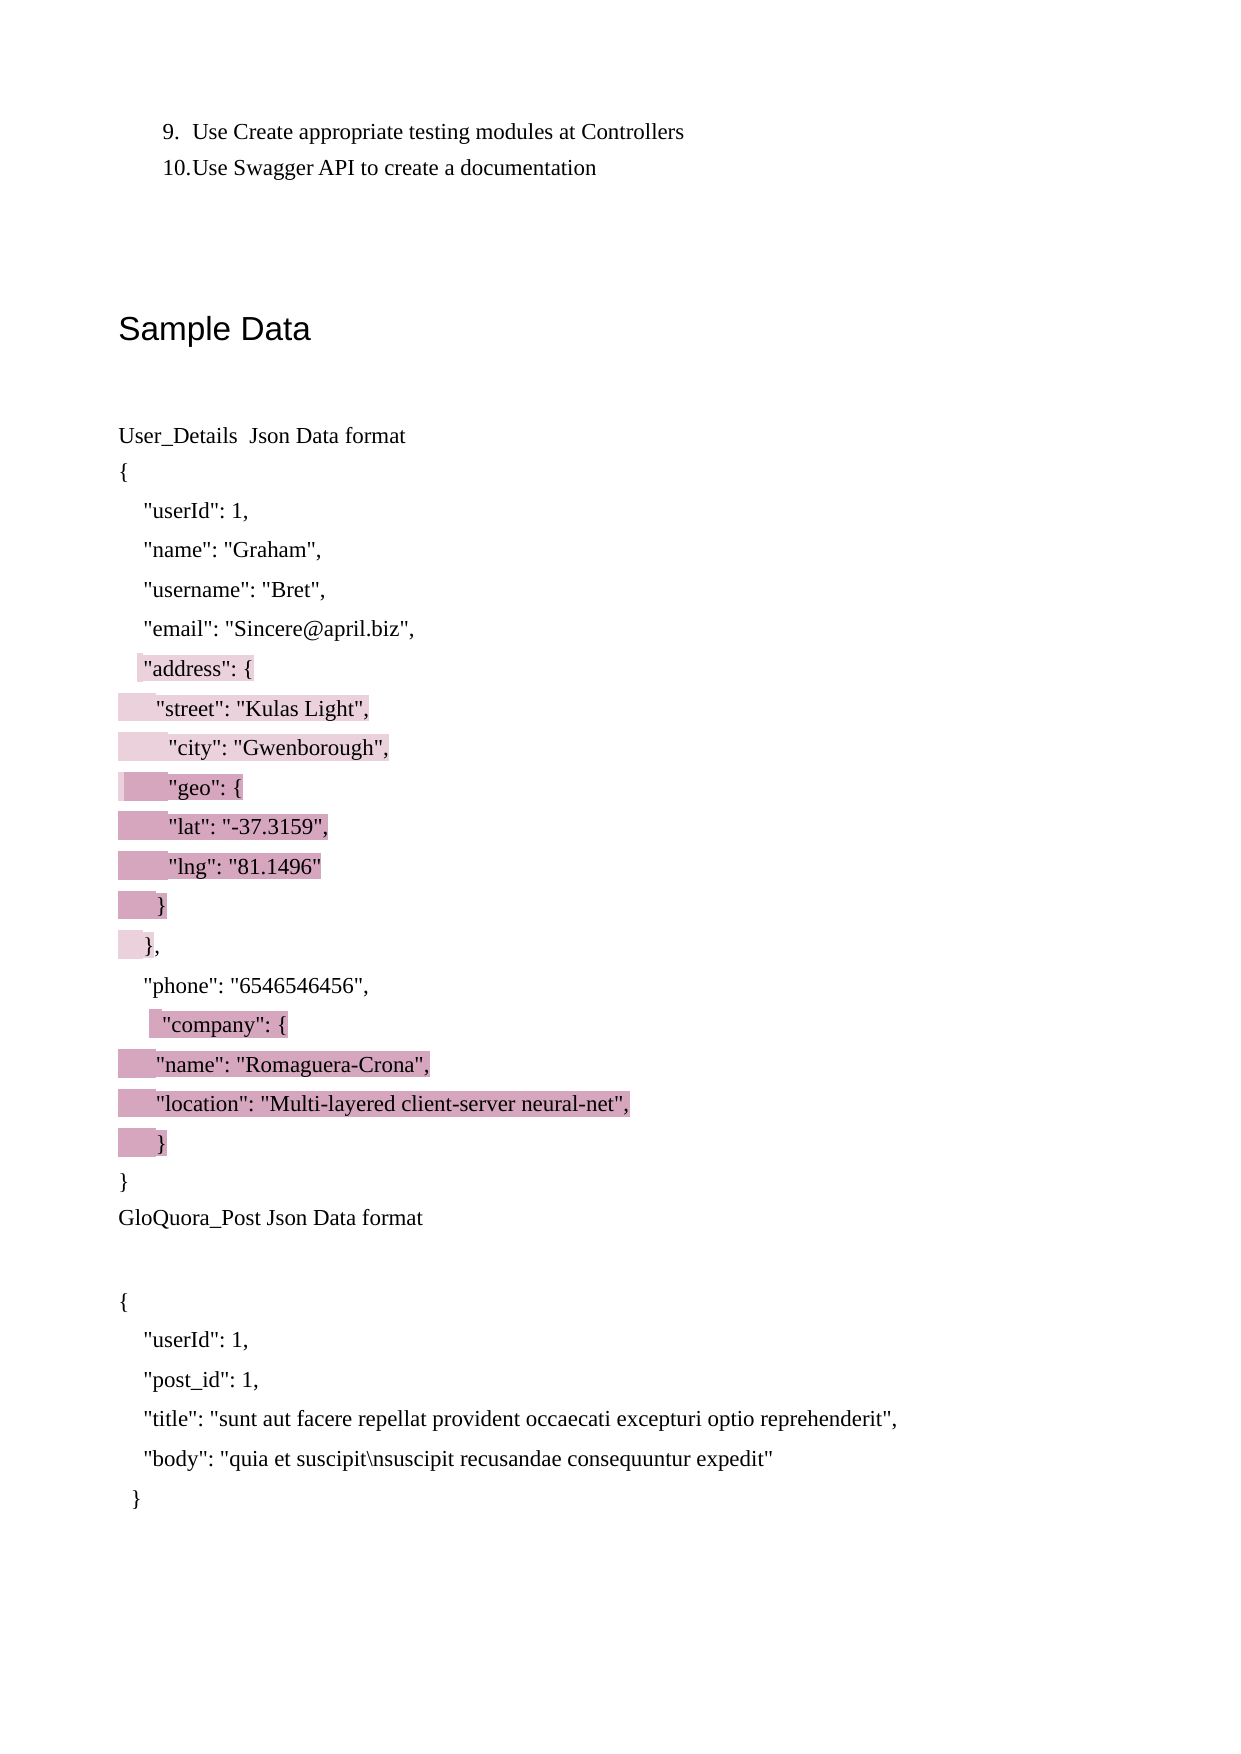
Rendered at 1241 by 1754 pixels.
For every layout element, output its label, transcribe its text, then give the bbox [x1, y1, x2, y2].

text } [118, 1128, 1122, 1157]
text "location": "Multi-layered client-server neural-net", [118, 1088, 1122, 1117]
text } [118, 891, 1122, 919]
text User_Details Json Data format [118, 422, 1122, 448]
list Use Swagger API to create a documentation [162, 154, 1122, 181]
text }, [118, 930, 1122, 959]
text "lat": "-37.3159", [118, 811, 1122, 840]
text "body": "quia et suscipit\nsuscipit recusandae consequuntur expedit" [118, 1443, 1122, 1472]
text "username": "Bret", [118, 574, 1122, 603]
text { [118, 1288, 1122, 1314]
text "name": "Romaguera-Crona", [118, 1049, 1122, 1078]
list Use Create appropriate testing modules at Controllers [162, 118, 1122, 144]
text "address": { [118, 653, 1122, 682]
text } [118, 1483, 1122, 1511]
text "userId": 1, [118, 1324, 1122, 1353]
text } [118, 1168, 1122, 1194]
text GloQuora_Post Json Data format [118, 1204, 1122, 1230]
text "userId": 1, [118, 495, 1122, 523]
subtitle Sample Data [118, 309, 1122, 347]
text { [118, 458, 1122, 485]
text "phone": "6546546456", [118, 970, 1122, 998]
text "city": "Gwenborough", [118, 732, 1122, 761]
text "company": { [118, 1009, 1122, 1038]
text "name": "Graham", [118, 534, 1122, 563]
text "title": "sunt aut facere repellat provident occaecati excepturi optio reprehenderit", [118, 1403, 1122, 1432]
text "geo": { [118, 772, 1122, 801]
text "lng": "81.1496" [118, 851, 1122, 880]
text "email": "Sincere@april.biz", [118, 613, 1122, 642]
text "post_id": 1, [118, 1364, 1122, 1393]
text "street": "Kulas Light", [118, 693, 1122, 721]
